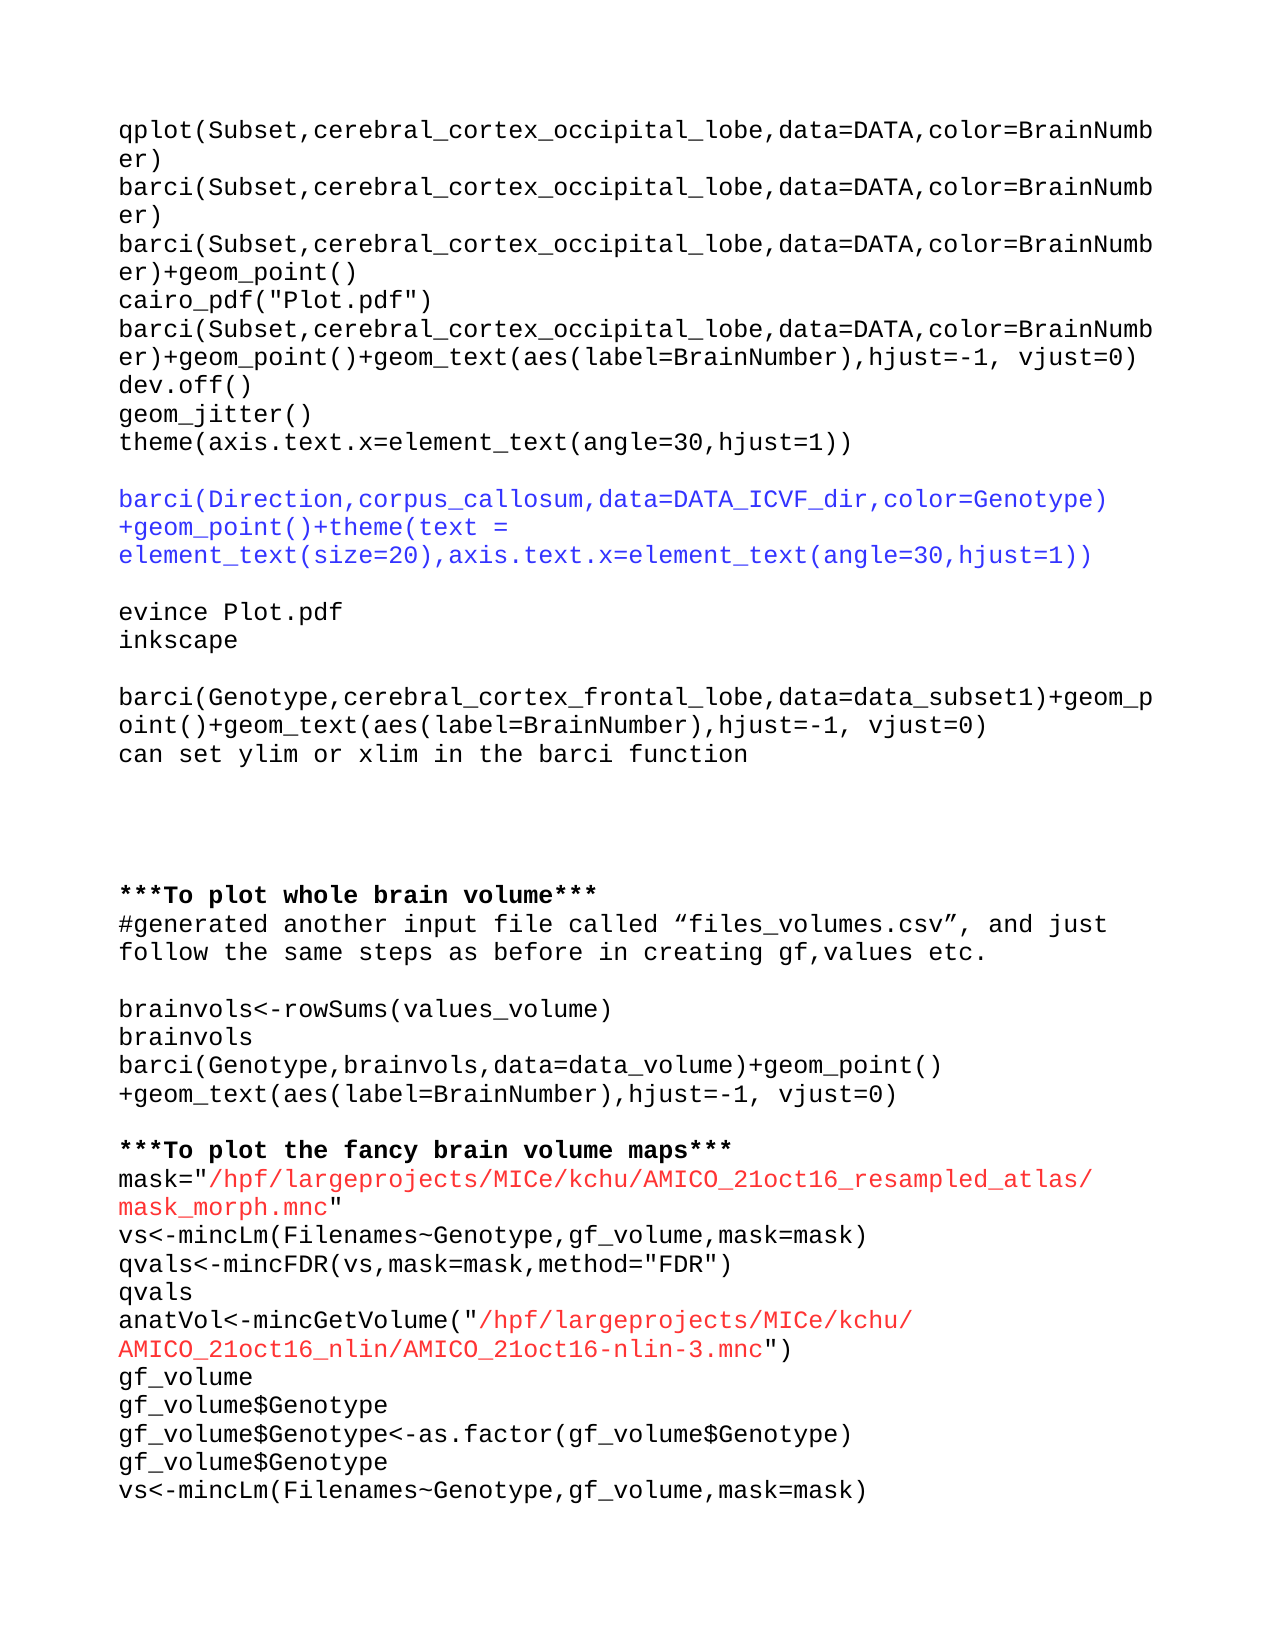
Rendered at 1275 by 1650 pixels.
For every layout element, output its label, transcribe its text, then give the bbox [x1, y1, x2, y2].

text gf_volume$Genotype<-as.factor(gf_volume$Genotype) [118, 1421, 1157, 1450]
text dev.off() [118, 373, 1157, 401]
text barci(Genotype,brainvols,data=data_volume)+geom_point()+geom_text(aes(label=BrainNumber),hjust=-1, vjust=0) [118, 1053, 1157, 1110]
text brainvols [118, 1025, 1157, 1053]
text barci(Subset,cerebral_cortex_occipital_lobe,data=DATA,color=BrainNumber)+geom_point() [118, 231, 1157, 288]
text evince Plot.pdf [118, 600, 1157, 628]
text can set ylim or xlim in the barci function [118, 741, 1157, 770]
text qvals<-mincFDR(vs,mask=mask,method="FDR") [118, 1251, 1157, 1280]
text barci(Genotype,cerebral_cortex_frontal_lobe,data=data_subset1)+geom_point()+geom_text(aes(label=BrainNumber),hjust=-1, vjust=0) [118, 685, 1157, 741]
text geom_jitter() [118, 401, 1157, 430]
text inkscape [118, 628, 1157, 656]
text anatVol<-mincGetVolume("/hpf/largeprojects/MICe/kchu/AMICO_21oct16_nlin/AMICO_21oct16-nlin-3.mnc") [118, 1308, 1157, 1365]
text qplot(Subset,cerebral_cortex_occipital_lobe,data=DATA,color=BrainNumber) [118, 118, 1157, 175]
text mask="/hpf/largeprojects/MICe/kchu/AMICO_21oct16_resampled_atlas/mask_morph.mnc" [118, 1166, 1157, 1223]
text brainvols<-rowSums(values_volume) [118, 996, 1157, 1025]
text gf_volume$Genotype [118, 1393, 1157, 1421]
text ***To plot whole brain volume*** [118, 883, 1157, 911]
text barci(Subset,cerebral_cortex_occipital_lobe,data=DATA,color=BrainNumber)+geom_point()+geom_text(aes(label=BrainNumber),hjust=-1, vjust=0) [118, 316, 1157, 373]
text gf_volume$Genotype [118, 1450, 1157, 1478]
text vs<-mincLm(Filenames~Genotype,gf_volume,mask=mask) [118, 1478, 1157, 1506]
text ***To plot the fancy brain volume maps*** [118, 1138, 1157, 1166]
text #generated another input file called “files_volumes.csv”, and just follow the same steps as before in creating gf,values etc. [118, 911, 1157, 968]
text theme(axis.text.x=element_text(angle=30,hjust=1)) [118, 430, 1157, 458]
text barci(Direction,corpus_callosum,data=DATA_ICVF_dir,color=Genotype)+geom_point()+theme(text = element_text(size=20),axis.text.x=element_text(angle=30,hjust=1)) [118, 486, 1157, 571]
text barci(Subset,cerebral_cortex_occipital_lobe,data=DATA,color=BrainNumber) [118, 175, 1157, 231]
text vs<-mincLm(Filenames~Genotype,gf_volume,mask=mask) [118, 1223, 1157, 1251]
text cairo_pdf("Plot.pdf") [118, 288, 1157, 316]
text gf_volume [118, 1365, 1157, 1393]
text qvals [118, 1280, 1157, 1308]
